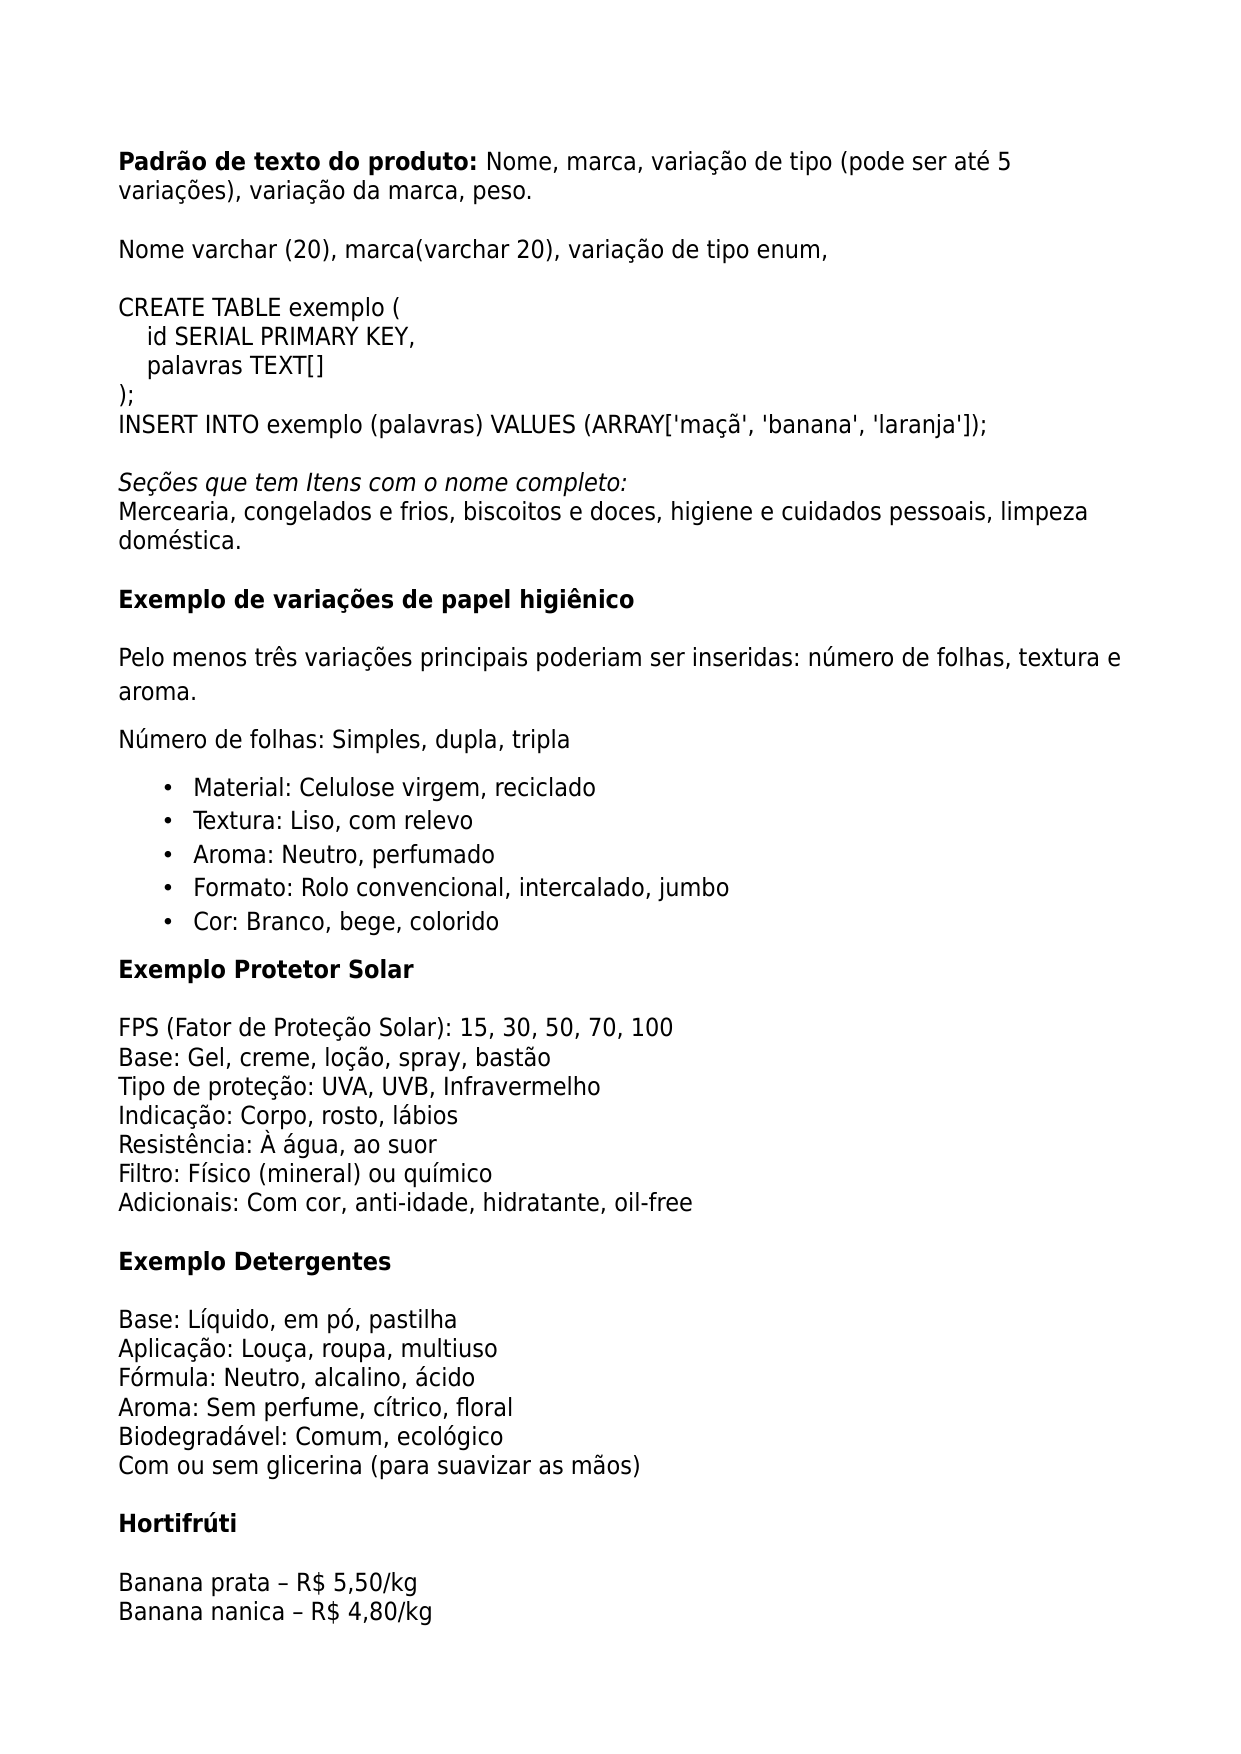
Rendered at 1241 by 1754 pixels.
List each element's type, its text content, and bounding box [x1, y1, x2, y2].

text ); [118, 381, 1122, 410]
text FPS (Fator de Proteção Solar): 15, 30, 50, 70, 100 Base: Gel, creme, loção, spray, bastão Tipo de proteção: UVA, UVB, Infravermelho Indicação: Corpo, rosto, lábios Resistência: À água, ao suor Filtro: Físico (mineral) ou químico Adicionais: Com cor, anti-idade, hidratante, oil-free Exemplo Detergentes [118, 984, 1122, 1276]
text palavras TEXT[] [118, 351, 1122, 381]
list Textura: Liso, com relevo [164, 806, 1122, 836]
list Formato: Rolo convencional, intercalado, jumbo [164, 873, 1122, 903]
text Hortifrúti [118, 1509, 1122, 1538]
text Padrão de texto do produto: Nome, marca, variação de tipo (pode ser até 5 variações), variação da marca, peso. [118, 147, 1122, 206]
text Pelo menos três variações principais poderiam ser inseridas: número de folhas, textura e aroma. [118, 643, 1122, 706]
list Aroma: Neutro, perfumado [164, 840, 1122, 869]
text Mercearia, congelados e frios, biscoitos e doces, higiene e cuidados pessoais, limpeza doméstica. [118, 497, 1122, 556]
text id SERIAL PRIMARY KEY, [118, 322, 1122, 351]
text INSERT INTO exemplo (palavras) VALUES (ARRAY['maçã', 'banana', 'laranja']); [118, 410, 1122, 439]
text CREATE TABLE exemplo ( [118, 293, 1122, 322]
text Exemplo Protetor Solar [118, 955, 1122, 984]
text Nome varchar (20), marca(varchar 20), variação de tipo enum, [118, 235, 1122, 264]
text Banana prata – R$ 5,50/kg Banana nanica – R$ 4,80/kg [118, 1568, 1122, 1626]
text Exemplo de variações de papel higiênico [118, 585, 1122, 614]
list Material: Celulose virgem, reciclado [164, 773, 1122, 802]
text Base: Líquido, em pó, pastilha Aplicação: Louça, roupa, multiuso Fórmula: Neutro, alcalino, ácido Aroma: Sem perfume, cítrico, floral Biodegradável: Comum, ecológico Com ou sem glicerina (para suavizar as mãos) [118, 1276, 1122, 1480]
text Número de folhas: Simples, dupla, tripla [118, 725, 1122, 754]
text Seções que tem Itens com o nome completo: [118, 468, 1122, 497]
list Cor: Branco, bege, colorido [164, 907, 1122, 936]
